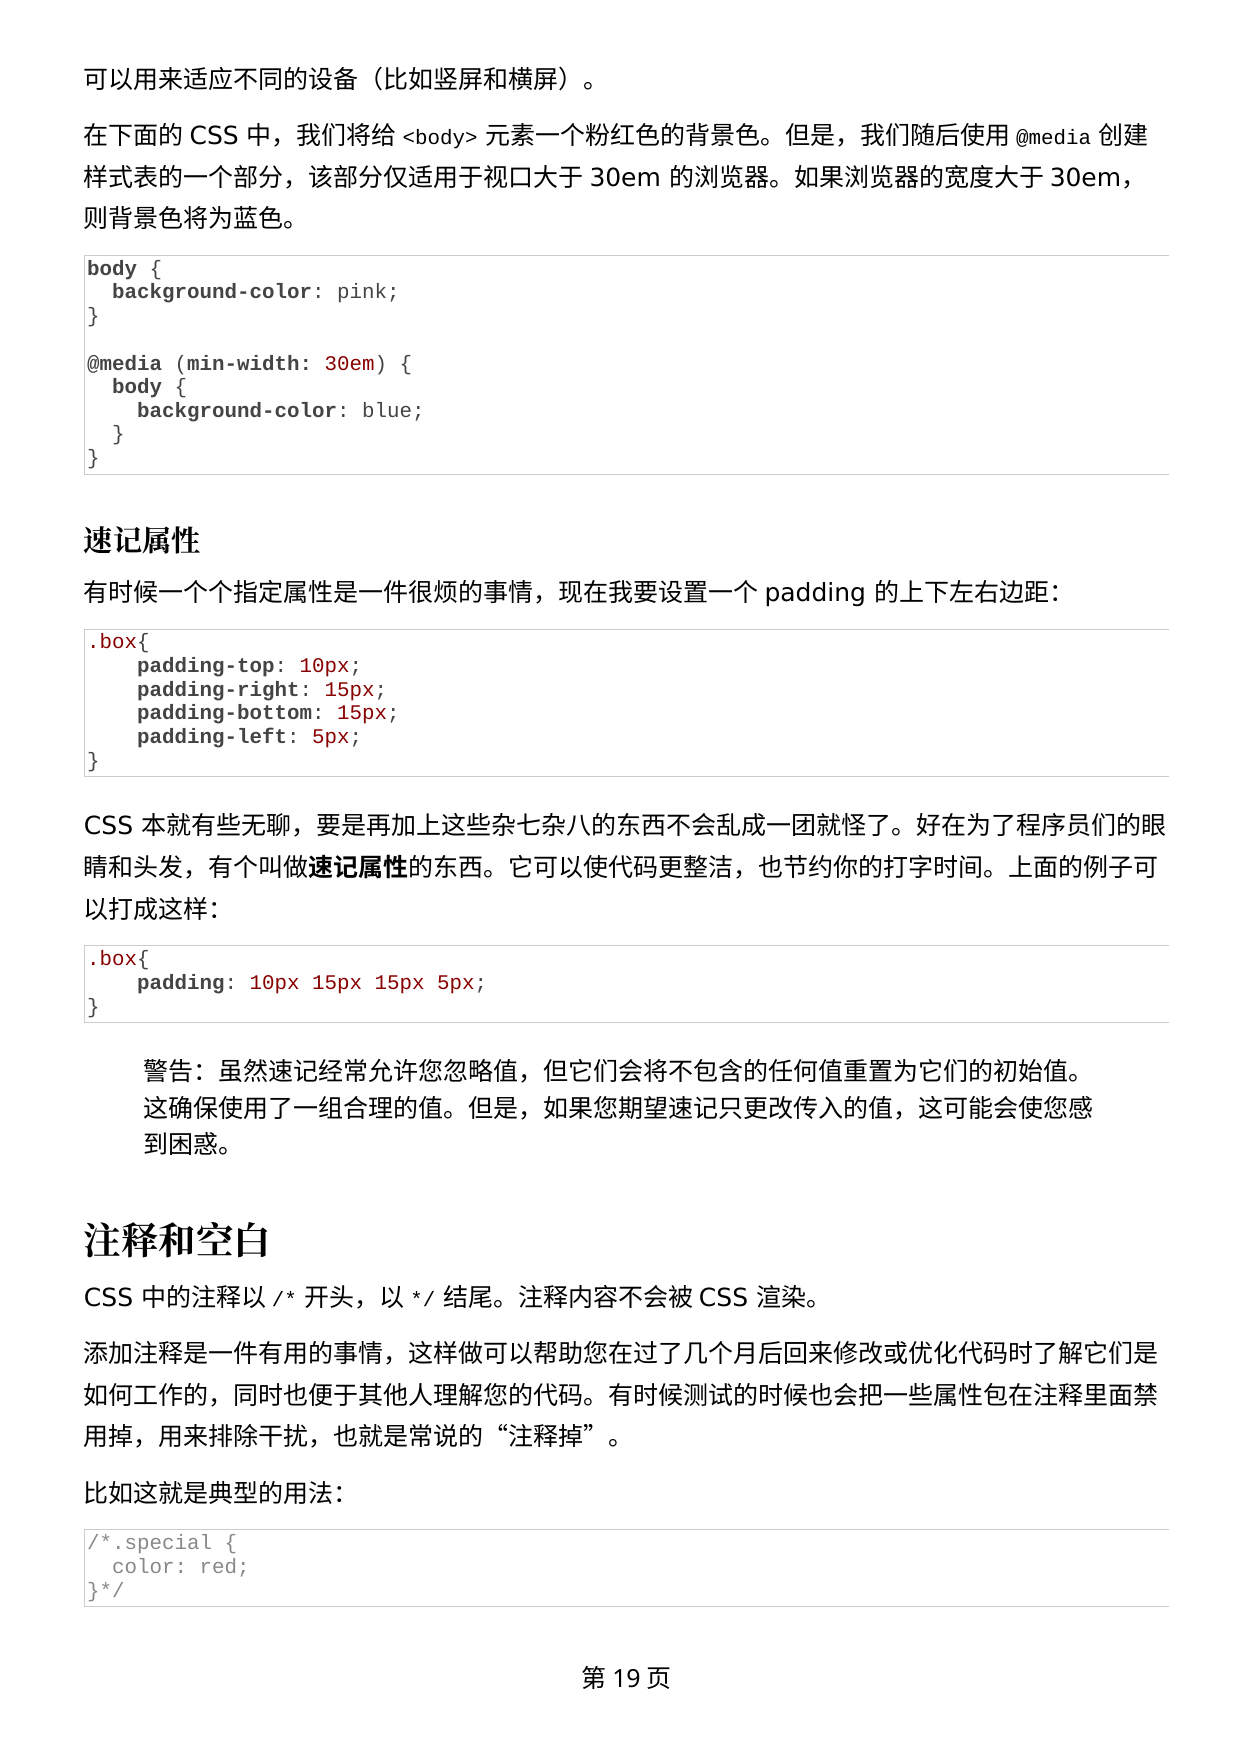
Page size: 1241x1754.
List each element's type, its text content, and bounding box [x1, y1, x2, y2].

text CSS 中的注释以 /* 开头，以 */ 结尾。注释内容不会被 CSS 渲染。 [84, 1277, 1169, 1313]
text background-color: pink; [85, 278, 1169, 302]
text .box{ [85, 630, 1169, 652]
text } [85, 444, 1169, 474]
text } [85, 302, 1169, 329]
text }*/ [85, 1577, 1169, 1606]
text 可以用来适应不同的设备（比如竖屏和横屏）。 [84, 59, 1169, 95]
text 警告：虽然速记经常允许您忽略值，但它们会将不包含的任何值重置为它们的初始值。这确保使用了一组合理的值。但是，如果您期望速记只更改传入的值，这可能会使您感到困惑。 [143, 1052, 1110, 1161]
text background-color: blue; [85, 397, 1169, 420]
text padding-right: 15px; [85, 676, 1169, 699]
text padding-left: 5px; [85, 723, 1169, 747]
text CSS 本就有些无聊，要是再加上这些杂七杂八的东西不会乱成一团就怪了。好在为了程序员们的眼睛和头发，有个叫做速记属性的东西。它可以使代码更整洁，也节约你的打字时间。上面的例子可以打成这样： [84, 806, 1169, 925]
subtitle 注释和空白 [84, 1211, 1169, 1265]
text } [85, 993, 1169, 1022]
text } [85, 747, 1169, 776]
text } [85, 420, 1169, 444]
text @media (min-width: 30em) { [85, 349, 1169, 373]
text 在下面的 CSS 中，我们将给 <body> 元素一个粉红色的背景色。但是，我们随后使用 @media 创建样式表的一个部分，该部分仅适用于视口大于 30em 的浏览器。如果浏览器的宽度大于 30em，则背景色将为蓝色。 [84, 115, 1169, 235]
text padding-bottom: 15px; [85, 699, 1169, 723]
text padding: 10px 15px 15px 5px; [85, 969, 1169, 993]
text padding-top: 10px; [85, 652, 1169, 676]
text body { [85, 373, 1169, 397]
text color: red; [85, 1553, 1169, 1577]
text body { [85, 256, 1169, 278]
text /*.special { [85, 1530, 1169, 1553]
text 添加注释是一件有用的事情，这样做可以帮助您在过了几个月后回来修改或优化代码时了解它们是如何工作的，同时也便于其他人理解您的代码。有时候测试的时候也会把一些属性包在注释里面禁用掉，用来排除干扰，也就是常说的“注释掉”。 [84, 1333, 1169, 1453]
subtitle 速记属性 [84, 518, 1169, 560]
text 有时候一个个指定属性是一件很烦的事情，现在我要设置一个 padding 的上下左右边距： [84, 572, 1169, 608]
text 比如这就是典型的用法： [84, 1473, 1169, 1509]
text .box{ [85, 946, 1169, 969]
